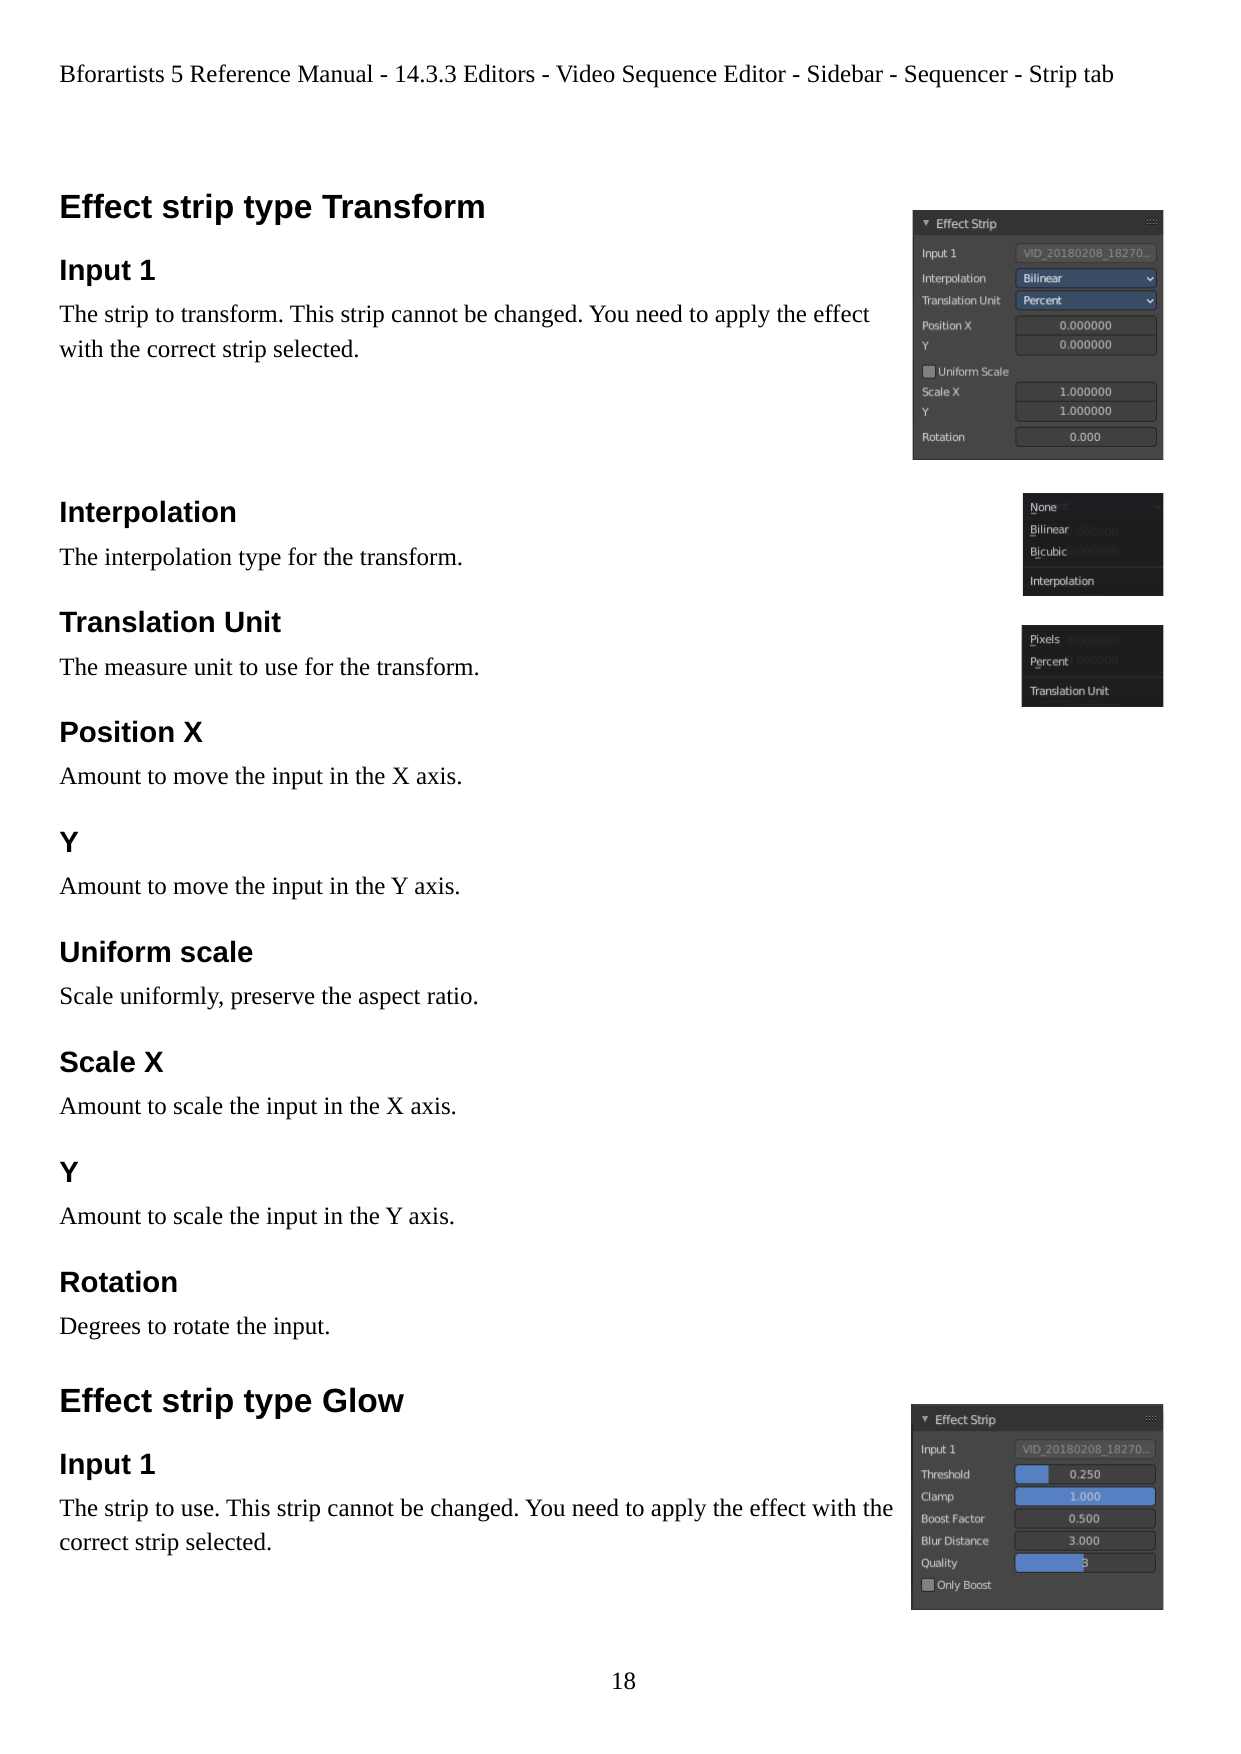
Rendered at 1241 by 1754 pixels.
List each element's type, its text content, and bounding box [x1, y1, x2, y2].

subtitle Effect strip type Transform [59, 187, 1181, 226]
subtitle Scale X [59, 1045, 1181, 1079]
text Amount to move the input in the Y axis. [59, 871, 1181, 900]
picture [911, 1404, 1164, 1610]
subtitle Input 1 [59, 253, 912, 287]
subtitle Effect strip type Glow [59, 1381, 1181, 1419]
subtitle Y [59, 1155, 1181, 1188]
subtitle [1164, 253, 1181, 287]
text Scale uniformly, preserve the aspect ratio. [59, 981, 1181, 1010]
picture [912, 210, 1164, 460]
subtitle Uniform scale [59, 935, 1181, 969]
subtitle Y [59, 825, 1181, 859]
subtitle [1164, 1447, 1181, 1480]
subtitle Position X [59, 715, 1181, 749]
text Amount to move the input in the X axis. [59, 761, 1181, 790]
text The strip to transform. This strip cannot be changed. You need to apply the effect with the correct strip selected. [59, 299, 912, 362]
text Amount to scale the input in the X axis. [59, 1091, 1181, 1120]
text The strip to use. This strip cannot be changed. You need to apply the effect with the correct strip selected. [59, 1493, 911, 1556]
text Degrees to rotate the input. [59, 1311, 1181, 1340]
subtitle Rotation [59, 1265, 1181, 1298]
picture [1022, 493, 1164, 596]
text The interpolation type for the transform. [59, 542, 1022, 570]
subtitle Input 1 [59, 1447, 911, 1480]
text The measure unit to use for the transform. [59, 652, 1021, 680]
picture [1021, 625, 1164, 707]
subtitle Interpolation [59, 495, 1022, 529]
subtitle [1164, 495, 1181, 529]
text Amount to scale the input in the Y axis. [59, 1201, 1181, 1230]
subtitle Translation Unit [59, 605, 1181, 639]
